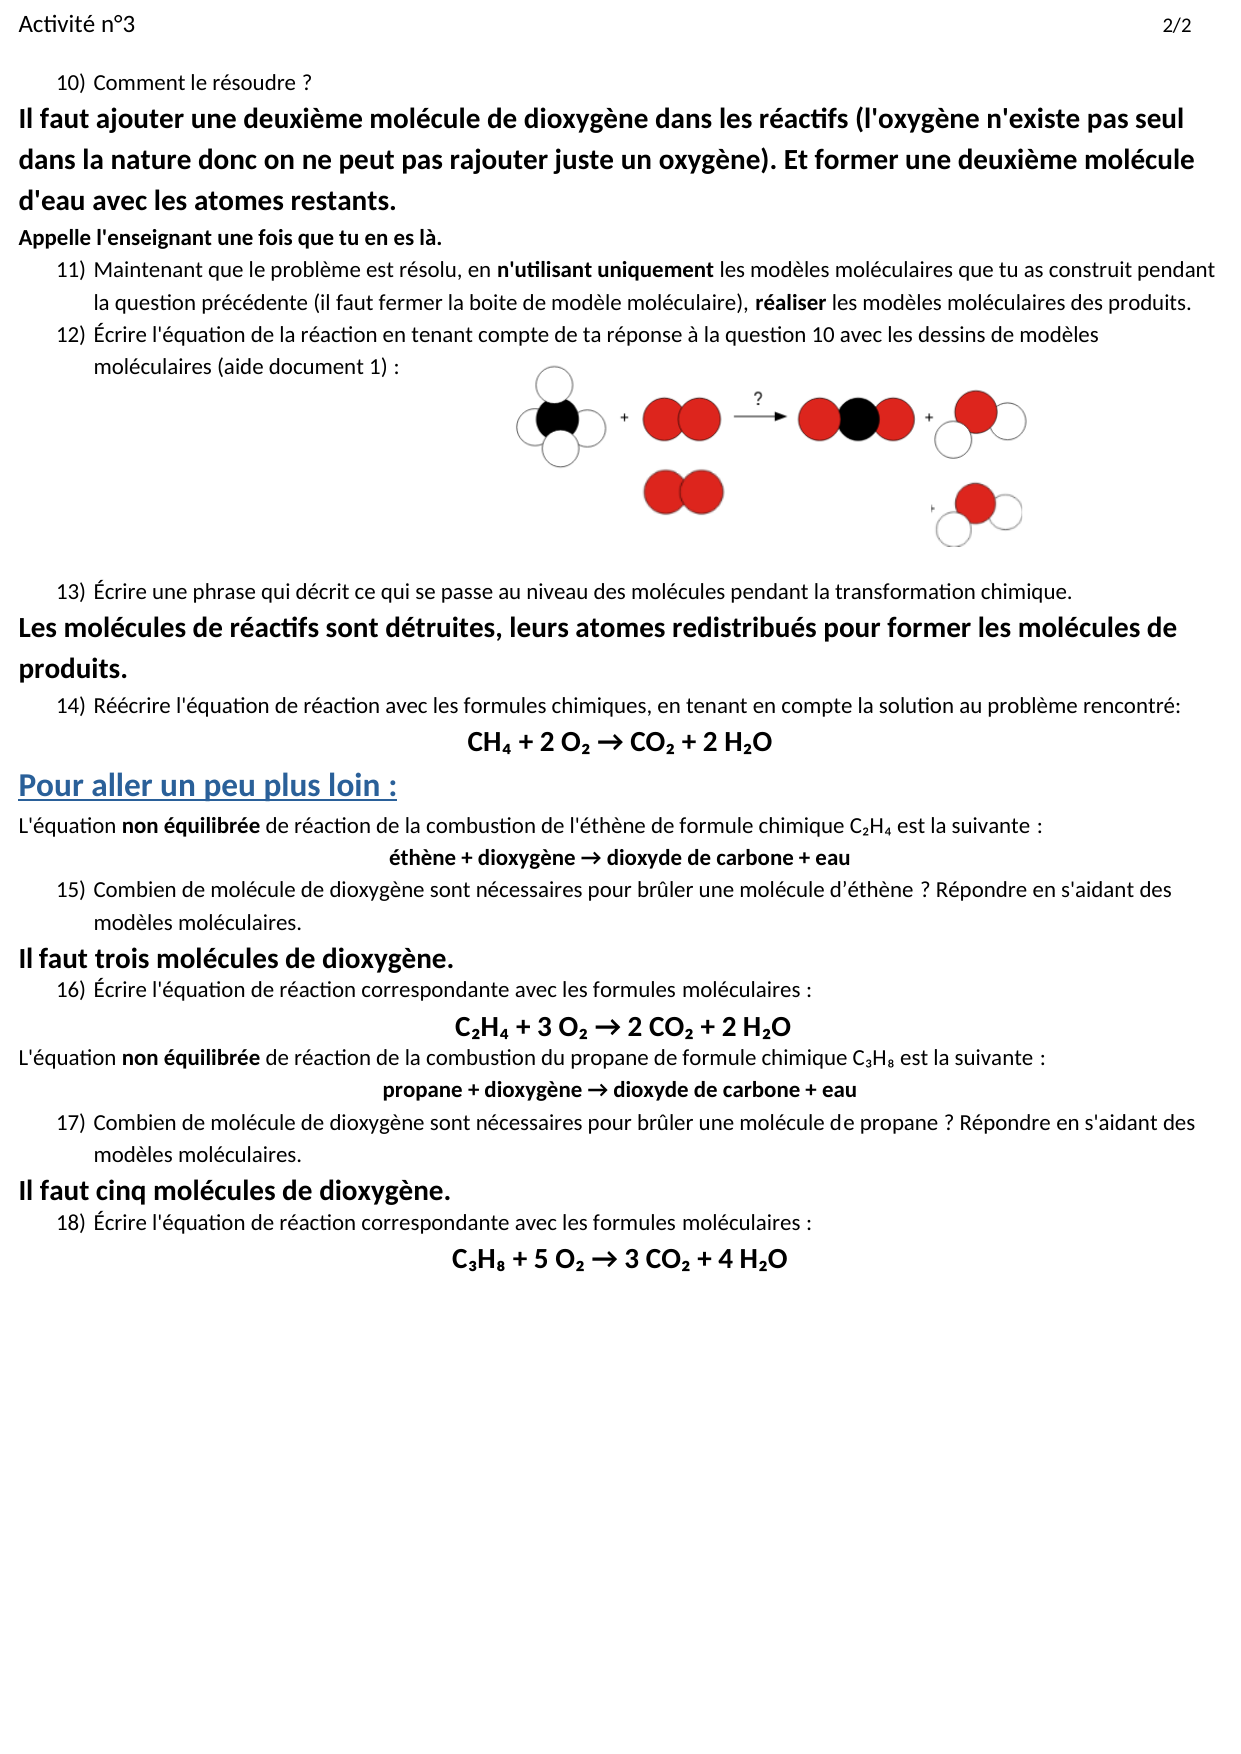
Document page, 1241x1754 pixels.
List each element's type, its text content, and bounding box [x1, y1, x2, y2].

list Combien de molécule de dioxygène sont nécessaires pour brûler une molécule de propane ? Répondre en s'aidant des modèles moléculaires. [56, 1108, 1221, 1168]
picture [479, 359, 1038, 547]
text Les molécules de réactifs sont détruites, leurs atomes redistribués pour former les molécules de produits. [18, 609, 1221, 686]
text éthène + dioxygène → dioxyde de carbone + eau [18, 843, 1221, 871]
list Combien de molécule de dioxygène sont nécessaires pour brûler une molécule d’éthène ? Répondre en s'aidant des modèles moléculaires. [56, 876, 1221, 936]
text C₂H₄ + 3 O₂ → 2 CO₂ + 2 H₂O [18, 1008, 1221, 1043]
text C₃H₈ + 5 O₂ → 3 CO₂ + 4 H₂O [18, 1240, 1221, 1276]
text Appelle l'enseignant une fois que tu en es là. [18, 223, 1221, 251]
list Réécrire l'équation de réaction avec les formules chimiques, en tenant en compte la solution au problème rencontré: [56, 691, 1221, 719]
list Écrire une phrase qui décrit ce qui se passe au niveau des molécules pendant la transformation chimique. [56, 577, 1221, 605]
list Maintenant que le problème est résolu, en n'utilisant uniquement les modèles moléculaires que tu as construit pendant la question précédente (il faut fermer la boite de modèle moléculaire), réaliser les modèles moléculaires des produits. [56, 255, 1221, 316]
text Il faut cinq molécules de dioxygène. [18, 1172, 1221, 1208]
text L'équation non équilibrée de réaction de la combustion de l'éthène de formule chimique C₂H₄ est la suivante : [18, 811, 1221, 839]
list Écrire l'équation de réaction correspondante avec les formules moléculaires : [56, 976, 1221, 1004]
text Il faut ajouter une deuxième molécule de dioxygène dans les réactifs (l'oxygène n'existe pas seul dans la nature donc on ne peut pas rajouter juste un oxygène). Et former une deuxième molécule d'eau avec les atomes restants. [18, 100, 1221, 218]
list Écrire l'équation de la réaction en tenant compte de ta réponse à la question 10 avec les dessins de modèles moléculaires (aide document 1) : [56, 320, 1221, 380]
text CH₄ + 2 O₂ → CO₂ + 2 H₂O [18, 723, 1221, 759]
list Écrire l'équation de réaction correspondante avec les formules moléculaires : [56, 1208, 1221, 1236]
text L'équation non équilibrée de réaction de la combustion du propane de formule chimique C₃H₈ est la suivante : [18, 1043, 1221, 1071]
list Comment le résoudre ? [56, 68, 1221, 96]
text propane + dioxygène → dioxyde de carbone + eau [18, 1076, 1221, 1104]
text Il faut trois molécules de dioxygène. [18, 940, 1221, 976]
text Pour aller un peu plus loin : [18, 764, 1221, 805]
